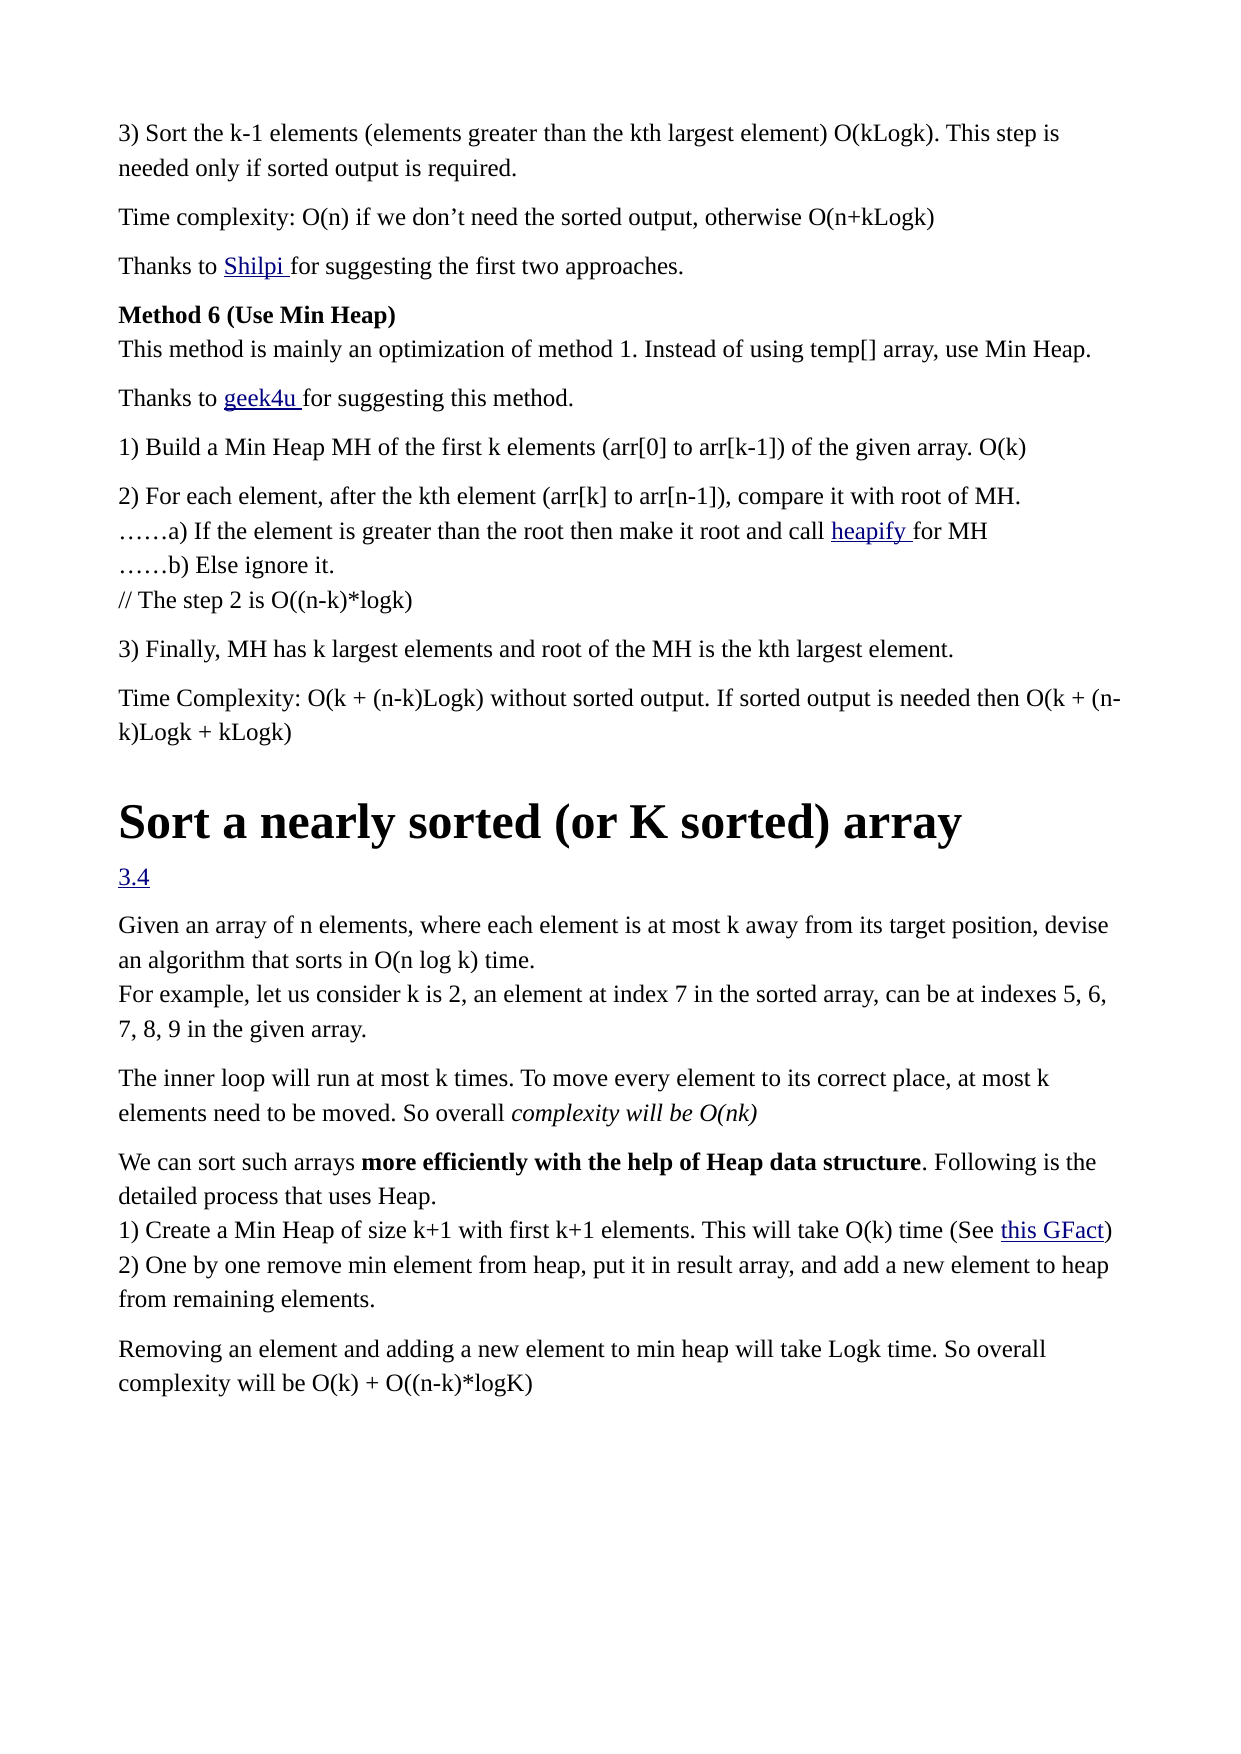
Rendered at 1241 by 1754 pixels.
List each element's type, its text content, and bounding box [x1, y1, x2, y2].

subtitle Sort a nearly sorted (or K sorted) array [118, 792, 1122, 849]
text 3.4 [118, 862, 1122, 890]
text Thanks to Shilpi for suggesting the first two approaches. [118, 251, 1122, 279]
text Thanks to geek4u for suggesting this method. [118, 383, 1122, 412]
text The inner loop will run at most k times. To move every element to its correct place, at most k elements need to be moved. So overall complexity will be O(nk) [118, 1063, 1122, 1126]
text 3) Sort the k-1 elements (elements greater than the kth largest element) O(kLogk). This step is needed only if sorted output is required. [118, 118, 1122, 181]
text 1) Build a Min Heap MH of the first k elements (arr[0] to arr[k-1]) of the given array. O(k) [118, 432, 1122, 461]
text Given an array of n elements, where each element is at most k away from its target position, devise an algorithm that sorts in O(n log k) time. For example, let us consider k is 2, an element at index 7 in the sorted array, can be at indexes 5, 6, 7, 8, 9 in the given array. [118, 911, 1122, 1043]
text 3) Finally, MH has k largest elements and root of the MH is the kth largest element. [118, 634, 1122, 663]
text Method 6 (Use Min Heap) This method is mainly an optimization of method 1. Instead of using temp[] array, use Min Heap. [118, 300, 1122, 363]
text Time Complexity: O(k + (n-k)Logk) without sorted output. If sorted output is needed then O(k + (n-k)Logk + kLogk) [118, 683, 1122, 746]
text Removing an element and adding a new element to min heap will take Logk time. So overall complexity will be O(k) + O((n-k)*logK) [118, 1334, 1122, 1397]
text Time complexity: O(n) if we don’t need the sorted output, otherwise O(n+kLogk) [118, 202, 1122, 230]
text We can sort such arrays more efficiently with the help of Heap data structure. Following is the detailed process that uses Heap. 1) Create a Min Heap of size k+1 with first k+1 elements. This will take O(k) time (See this GFact) 2) One by one remove min element from heap, put it in result array, and add a new element to heap from remaining elements. [118, 1147, 1122, 1313]
text 2) For each element, after the kth element (arr[k] to arr[n-1]), compare it with root of MH. ……a) If the element is greater than the root then make it root and call heapify for MH ……b) Else ignore it. // The step 2 is O((n-k)*logk) [118, 481, 1122, 614]
